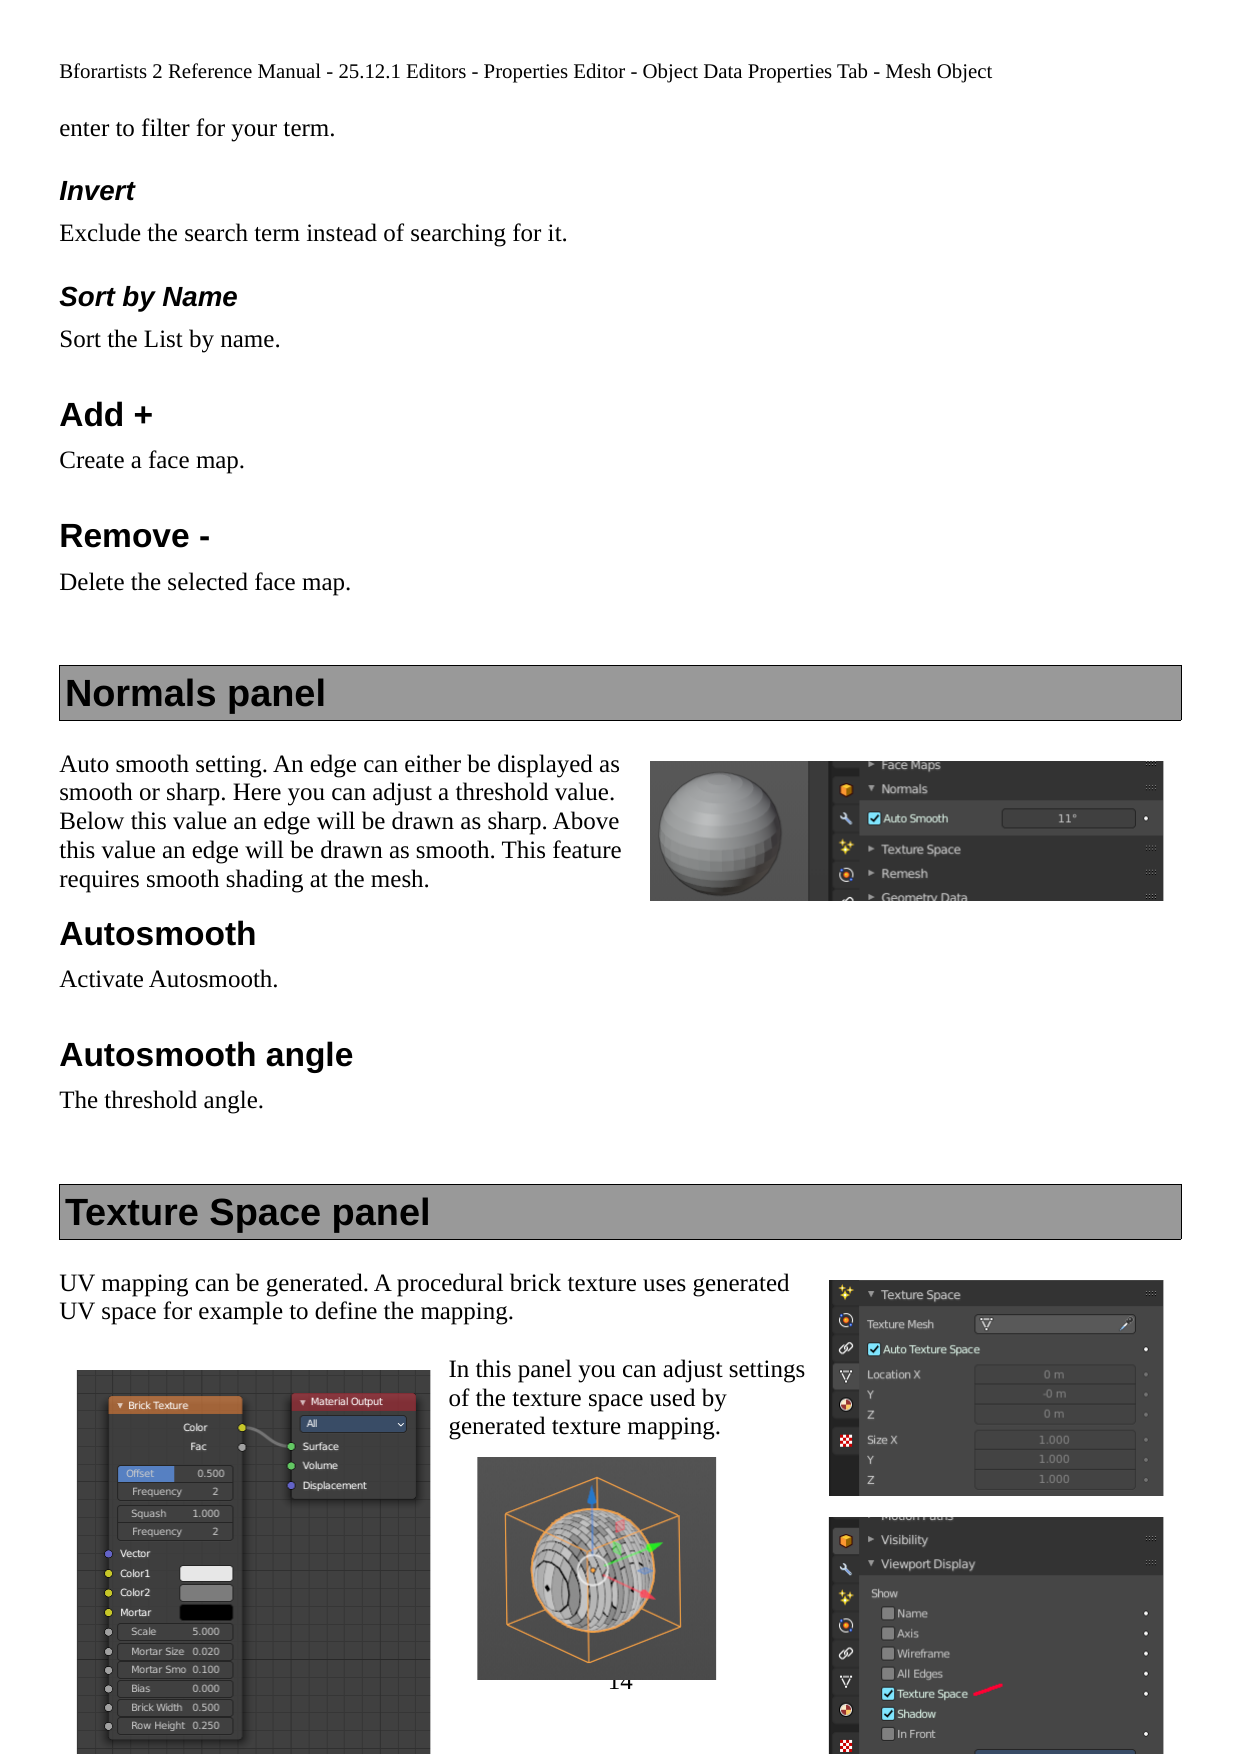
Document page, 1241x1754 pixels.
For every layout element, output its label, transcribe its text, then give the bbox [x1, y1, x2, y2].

text Sort the List by name. [59, 324, 1181, 353]
text Activate Autosmooth. [59, 964, 1181, 993]
picture [650, 761, 1164, 901]
text The threshold angle. [59, 1086, 1181, 1114]
text Exclude the search term instead of searching for it. [59, 218, 1181, 247]
text Create a face map. [59, 446, 1181, 474]
text UV mapping can be generated. A procedural brick texture uses generated UV space for example to define the mapping. [59, 1268, 1181, 1325]
text Delete the selected face map. [59, 567, 1181, 595]
subtitle Sort by Name [59, 280, 1181, 312]
text In this panel you can adjust settings of the texture space used by generated texture mapping. [59, 1354, 829, 1440]
table_header Normals panel [60, 666, 1181, 720]
text enter to filter for your term. [59, 113, 1181, 141]
picture [828, 1517, 1164, 1754]
subtitle Invert [59, 174, 1181, 206]
subtitle Autosmooth angle [59, 1034, 1181, 1073]
picture [477, 1457, 717, 1680]
text Auto smooth setting. An edge can either be displayed as smooth or sharp. Here you can adjust a threshold value. Below this value an edge will be drawn as sharp. Above this value an edge will be drawn as smooth. This feature requires smooth shading at the mesh. [59, 749, 1181, 892]
subtitle Add + [59, 394, 1181, 433]
subtitle Remove - [59, 515, 1181, 554]
subtitle Autosmooth [59, 913, 1181, 952]
picture [76, 1370, 431, 1754]
picture [829, 1280, 1164, 1496]
table_header Texture Space panel [60, 1185, 1181, 1239]
